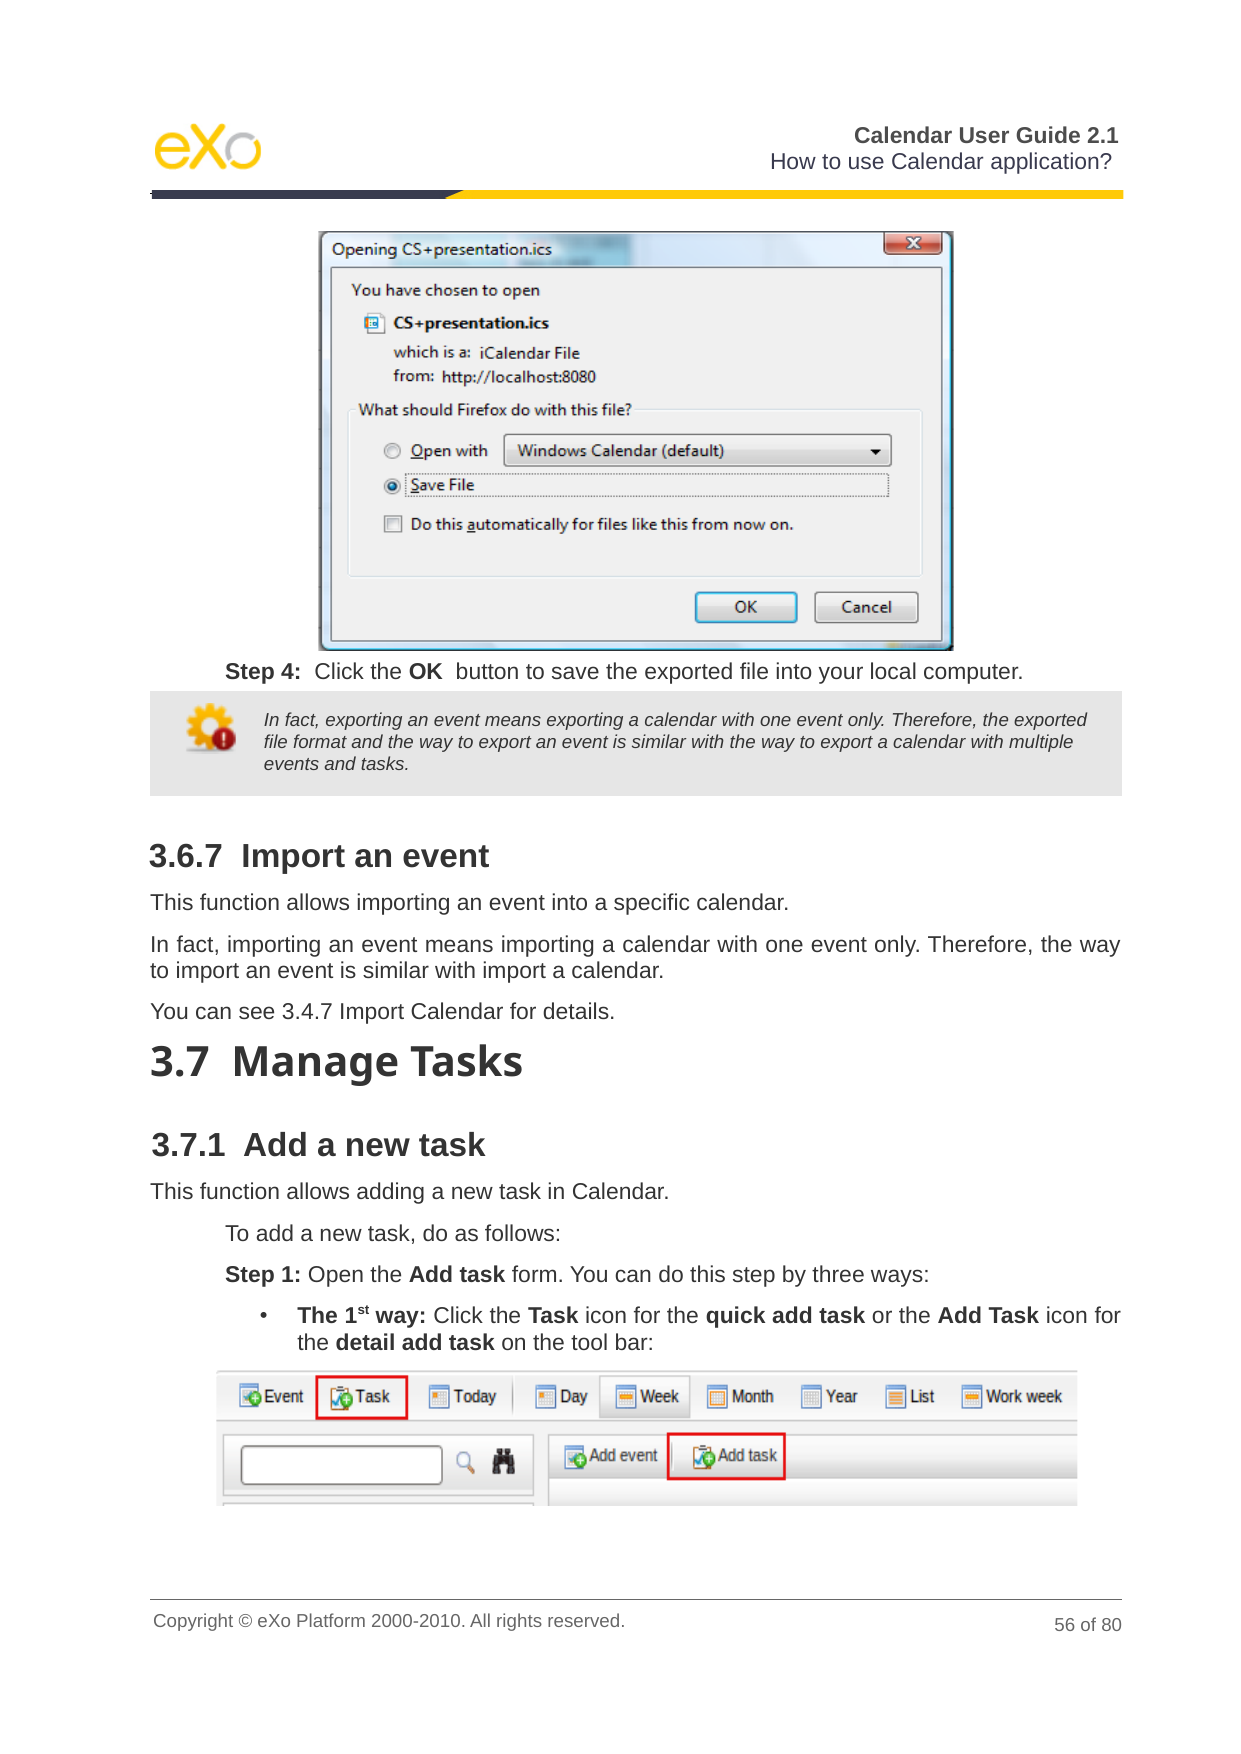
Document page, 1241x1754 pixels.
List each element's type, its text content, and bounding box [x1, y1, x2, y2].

table_header In fact, exporting an event means exporting a calendar with one event only. Therefore, the exported file format and the way to export an event is similar with the way to export a calendar with multiple events and tasks. [258, 691, 1122, 796]
list Step 1: Open the Add task form. You can do this step by three ways: [187, 1261, 1122, 1287]
text You can see 3.4.7 Import Calendar for details. [150, 998, 1122, 1024]
text This function allows importing an event into a specific calendar. [150, 889, 1122, 916]
subtitle Manage Tasks [150, 1032, 1122, 1089]
picture [318, 231, 954, 651]
picture [185, 703, 236, 754]
list Step 4: Click the OK button to save the exported file into your local computer. [187, 223, 1122, 684]
picture [151, 190, 1124, 199]
picture [216, 1367, 1078, 1506]
text In fact, importing an event means importing a calendar with one event only. Therefore, the way to import an event is similar with import a calendar. [150, 931, 1122, 983]
subtitle Import an event [148, 836, 1122, 874]
text This function allows adding a new task in Calendar. [150, 1178, 1122, 1204]
list The 1st way: Click the Task icon for the quick add task or the Add Task icon for the detail add task on the tool bar: [259, 1302, 1122, 1355]
picture [155, 123, 262, 170]
table_header [150, 691, 258, 796]
list To add a new task, do as follows: [187, 1219, 1122, 1246]
subtitle Add a new task [150, 1125, 1122, 1163]
